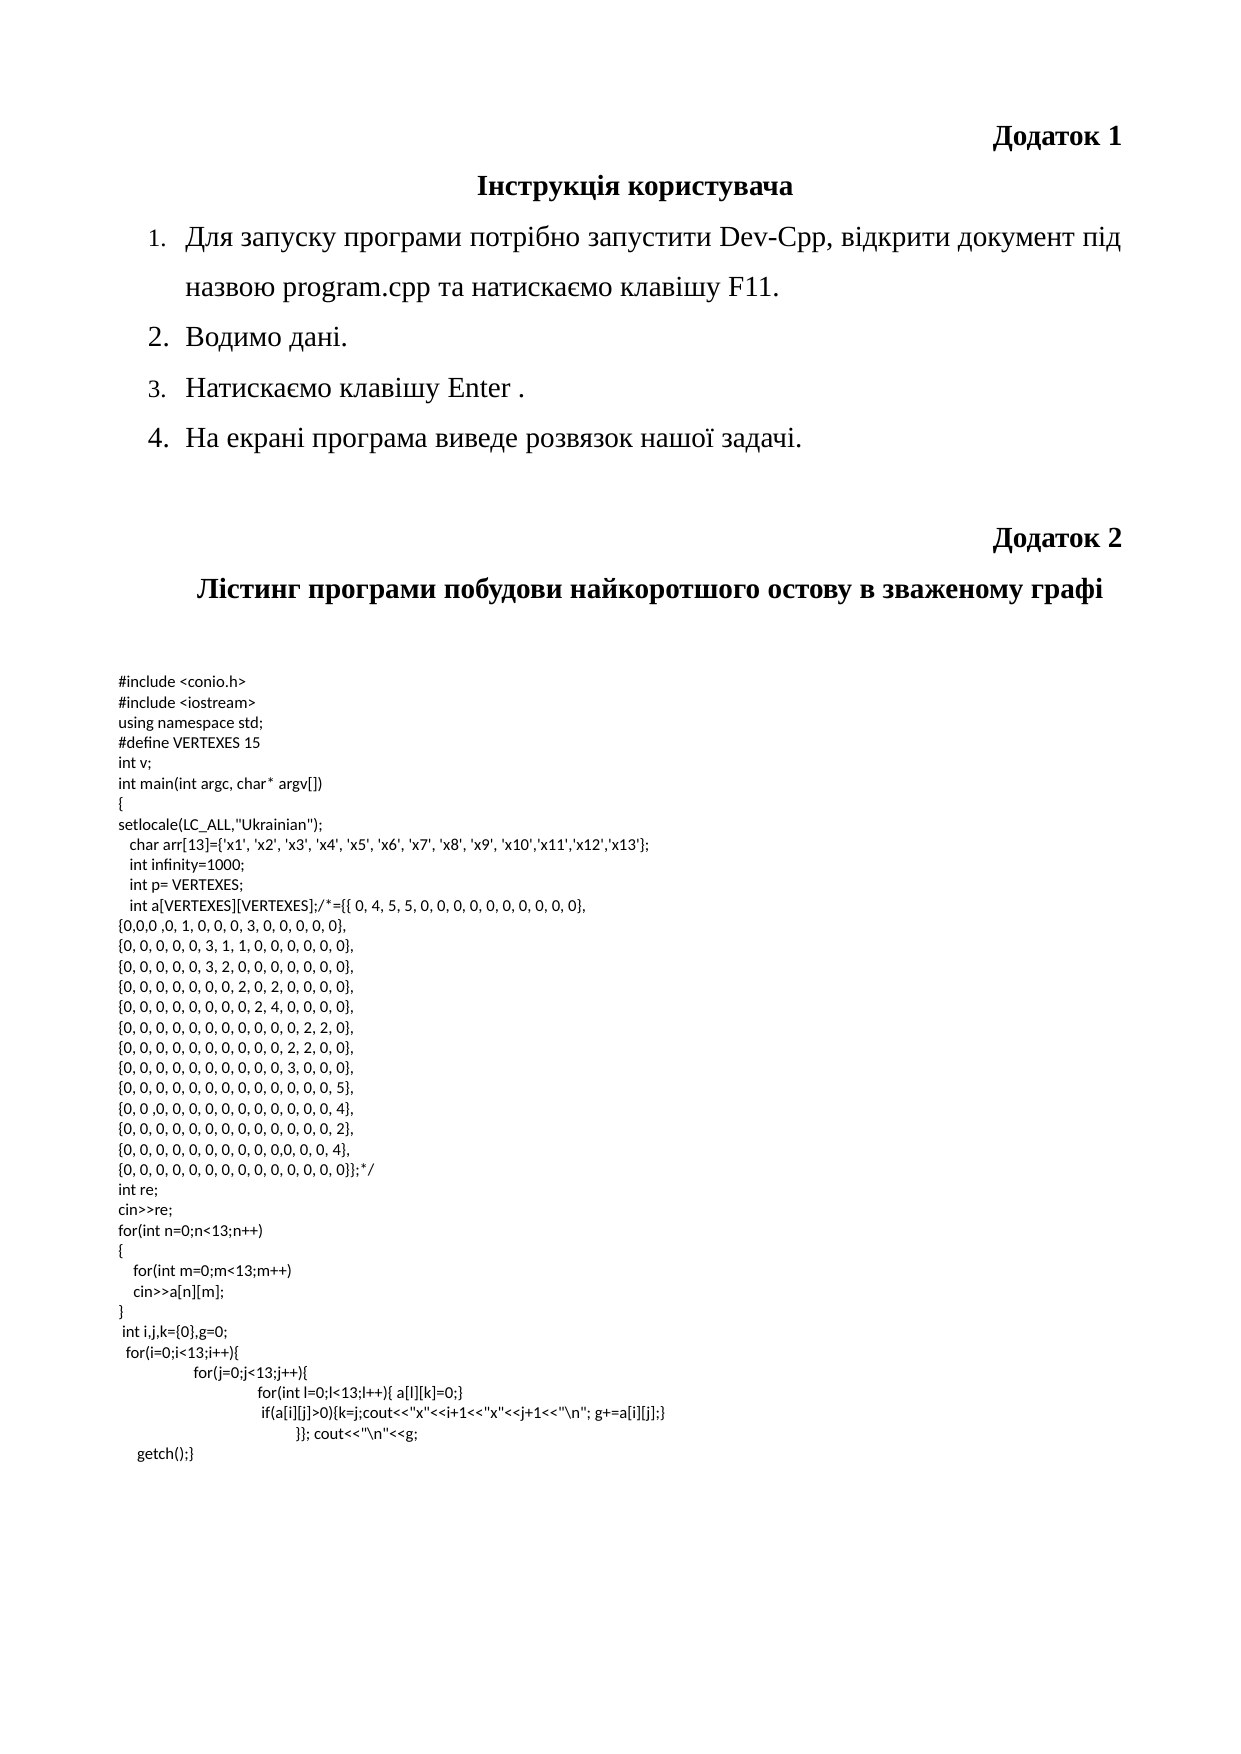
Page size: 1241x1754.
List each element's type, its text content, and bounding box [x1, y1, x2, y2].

text #include <conio.h> [118, 672, 1122, 692]
list Додаток 2 [185, 521, 1122, 554]
text int re; [118, 1179, 1122, 1200]
text int i,j,k={0},g=0; [118, 1322, 1122, 1342]
text for(int l=0;l<13;l++){ a[l][k]=0;} [118, 1382, 1122, 1403]
text {0, 0, 0, 0, 0, 0, 0, 0, 2, 4, 0, 0, 0, 0}, [118, 997, 1122, 1017]
text using namespace std; [118, 712, 1122, 732]
text }}; cout<<"\n"<<g; [118, 1423, 1122, 1443]
list Для запуску програми потрібно запустити Dev-Cpp, відкрити документ під назвою program.cpp та натискаємо клавішу F11. [148, 219, 1122, 303]
text {0, 0 ,0, 0, 0, 0, 0, 0, 0, 0, 0, 0, 0, 4}, [118, 1098, 1122, 1118]
text { [118, 793, 1122, 814]
text getch();} [118, 1443, 1122, 1464]
text cin>>re; [118, 1200, 1122, 1220]
text char arr[13]={'x1', 'x2', 'x3', 'x4', 'x5', 'x6', 'x7', 'x8', 'x9', 'x10','x11','x12','x13'}; [118, 834, 1122, 854]
list Водимо дані. [148, 319, 1122, 353]
text {0, 0, 0, 0, 0, 0, 0, 2, 0, 2, 0, 0, 0, 0}, [118, 976, 1122, 997]
text if(a[i][j]>0){k=j;cout<<"x"<<i+1<<"x"<<j+1<<"\n"; g+=a[i][j];} [118, 1403, 1122, 1423]
text for(int n=0;n<13;n++) [118, 1220, 1122, 1240]
text {0,0,0 ,0, 1, 0, 0, 0, 3, 0, 0, 0, 0, 0}, [118, 915, 1122, 936]
text {0, 0, 0, 0, 0, 0, 0, 0, 0, 0, 0, 0, 0, 0}};*/ [118, 1159, 1122, 1179]
list Натискаємо клавішу Enter . [148, 370, 1122, 403]
text for(i=0;i<13;i++){ [118, 1342, 1122, 1362]
list На екрані програма виведе розвязок нашої задачі. [148, 420, 1122, 453]
text { [118, 1240, 1122, 1261]
text #define VERTEXES 15 [118, 732, 1122, 753]
text {0, 0, 0, 0, 0, 0, 0, 0, 0, 0, 0, 2, 2, 0}, [118, 1017, 1122, 1037]
text {0, 0, 0, 0, 0, 0, 0, 0, 0, 0, 0, 0, 0, 5}, [118, 1078, 1122, 1098]
text for(int m=0;m<13;m++) [118, 1261, 1122, 1281]
text int a[VERTEXES][VERTEXES];/*={{ 0, 4, 5, 5, 0, 0, 0, 0, 0, 0, 0, 0, 0, 0}, [118, 895, 1122, 915]
text int v; [118, 753, 1122, 773]
text {0, 0, 0, 0, 0, 0, 0, 0, 0, 0,0, 0, 0, 4}, [118, 1139, 1122, 1159]
text {0, 0, 0, 0, 0, 0, 0, 0, 0, 0, 3, 0, 0, 0}, [118, 1057, 1122, 1078]
text int main(int argc, char* argv[]) [118, 773, 1122, 793]
list Лістинг програми побудови найкоротшого остову в зваженому графі [185, 571, 1122, 604]
text {0, 0, 0, 0, 0, 3, 2, 0, 0, 0, 0, 0, 0, 0}, [118, 956, 1122, 976]
text int infinity=1000; [118, 854, 1122, 875]
text } [118, 1301, 1122, 1322]
text {0, 0, 0, 0, 0, 0, 0, 0, 0, 0, 0, 0, 0, 2}, [118, 1118, 1122, 1139]
text int p= VERTEXES; [118, 875, 1122, 895]
text #include <iostream> [118, 692, 1122, 712]
text cin>>a[n][m]; [118, 1281, 1122, 1301]
text Додаток 1 [118, 118, 1122, 152]
text setlocale(LC_ALL,"Ukrainian"); [118, 814, 1122, 834]
text Інструкція користувача [118, 168, 1122, 202]
text for(j=0;j<13;j++){ [118, 1362, 1122, 1382]
text {0, 0, 0, 0, 0, 0, 0, 0, 0, 0, 2, 2, 0, 0}, [118, 1037, 1122, 1057]
text {0, 0, 0, 0, 0, 3, 1, 1, 0, 0, 0, 0, 0, 0}, [118, 936, 1122, 956]
